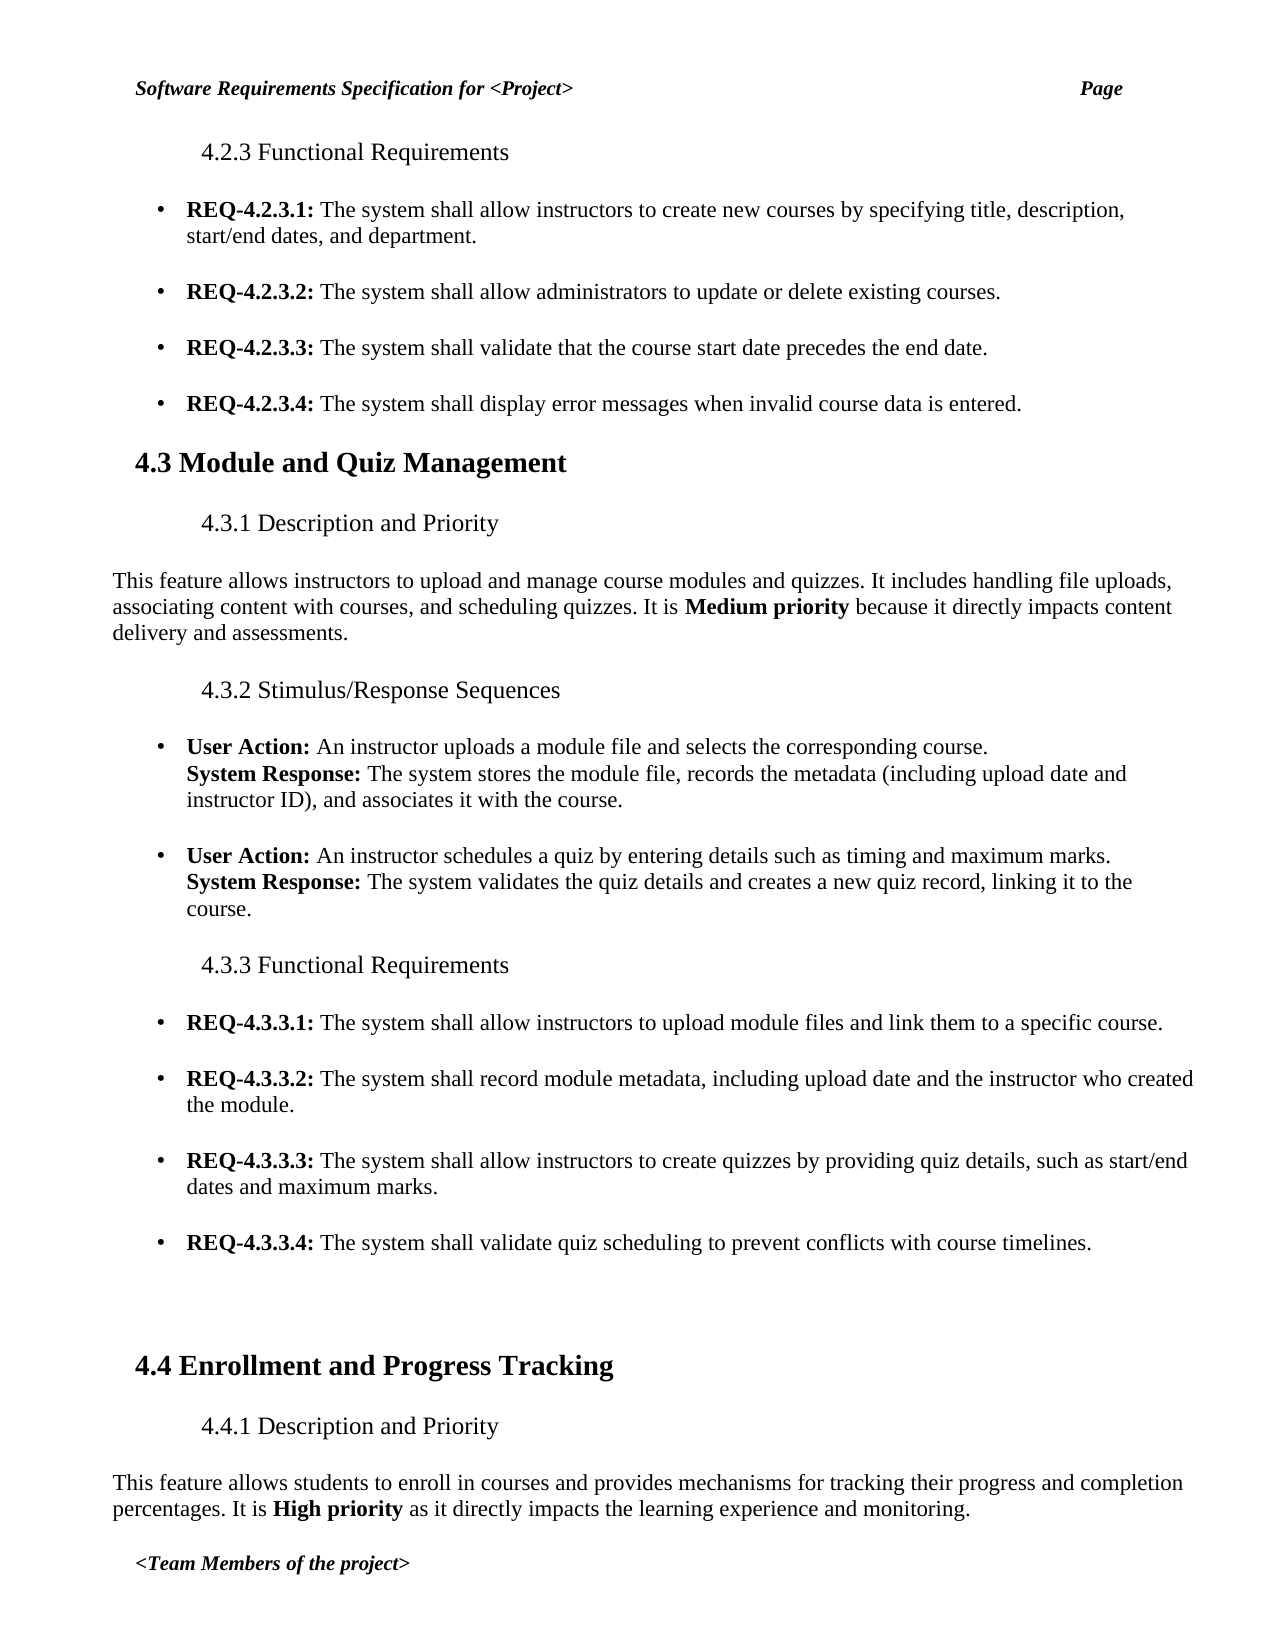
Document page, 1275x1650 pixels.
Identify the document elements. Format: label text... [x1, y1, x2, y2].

text This feature allows instructors to upload and manage course modules and quizzes. It includes handling file uploads, associating content with courses, and scheduling quizzes. It is Medium priority because it directly impacts content delivery and assessments. [112, 567, 1200, 646]
subtitle 4.3.1 Description and Priority [201, 508, 1200, 537]
text This feature allows students to enroll in courses and provides mechanisms for tracking their progress and completion percentages. It is High priority as it directly impacts the learning experience and monitoring. [112, 1469, 1200, 1522]
list REQ-4.3.3.2: The system shall record module metadata, including upload date and the instructor who created the module. [157, 1064, 1200, 1117]
subtitle 4.4.1 Description and Priority [201, 1411, 1200, 1439]
subtitle 4.3.3 Functional Requirements [201, 951, 1200, 979]
list REQ-4.2.3.4: The system shall display error messages when invalid course data is entered. [157, 389, 1200, 416]
list REQ-4.2.3.1: The system shall allow instructors to create new courses by specifying title, description, start/end dates, and department. [157, 196, 1200, 248]
list REQ-4.3.3.1: The system shall allow instructors to upload module files and link them to a specific course. [157, 1009, 1200, 1035]
subtitle 4.4 Enrollment and Progress Tracking [135, 1348, 1200, 1381]
list REQ-4.3.3.3: The system shall allow instructors to create quizzes by providing quiz details, such as start/end dates and maximum marks. [157, 1147, 1200, 1199]
list User Action: An instructor schedules a quiz by entering details such as timing and maximum marks. System Response: The system validates the quiz details and creates a new quiz record, linking it to the course. [157, 842, 1200, 921]
list REQ-4.2.3.2: The system shall allow administrators to update or delete existing courses. [157, 278, 1200, 304]
list User Action: An instructor uploads a module file and selects the corresponding course. System Response: The system stores the module file, records the metadata (including upload date and instructor ID), and associates it with the course. [157, 733, 1200, 812]
list REQ-4.2.3.3: The system shall validate that the course start date precedes the end date. [157, 334, 1200, 360]
subtitle 4.3.2 Stimulus/Response Sequences [201, 675, 1200, 704]
subtitle 4.3 Module and Quiz Management [135, 445, 1200, 479]
subtitle 4.2.3 Functional Requirements [201, 137, 1200, 166]
list REQ-4.3.3.4: The system shall validate quiz scheduling to prevent conflicts with course timelines. [157, 1229, 1200, 1255]
